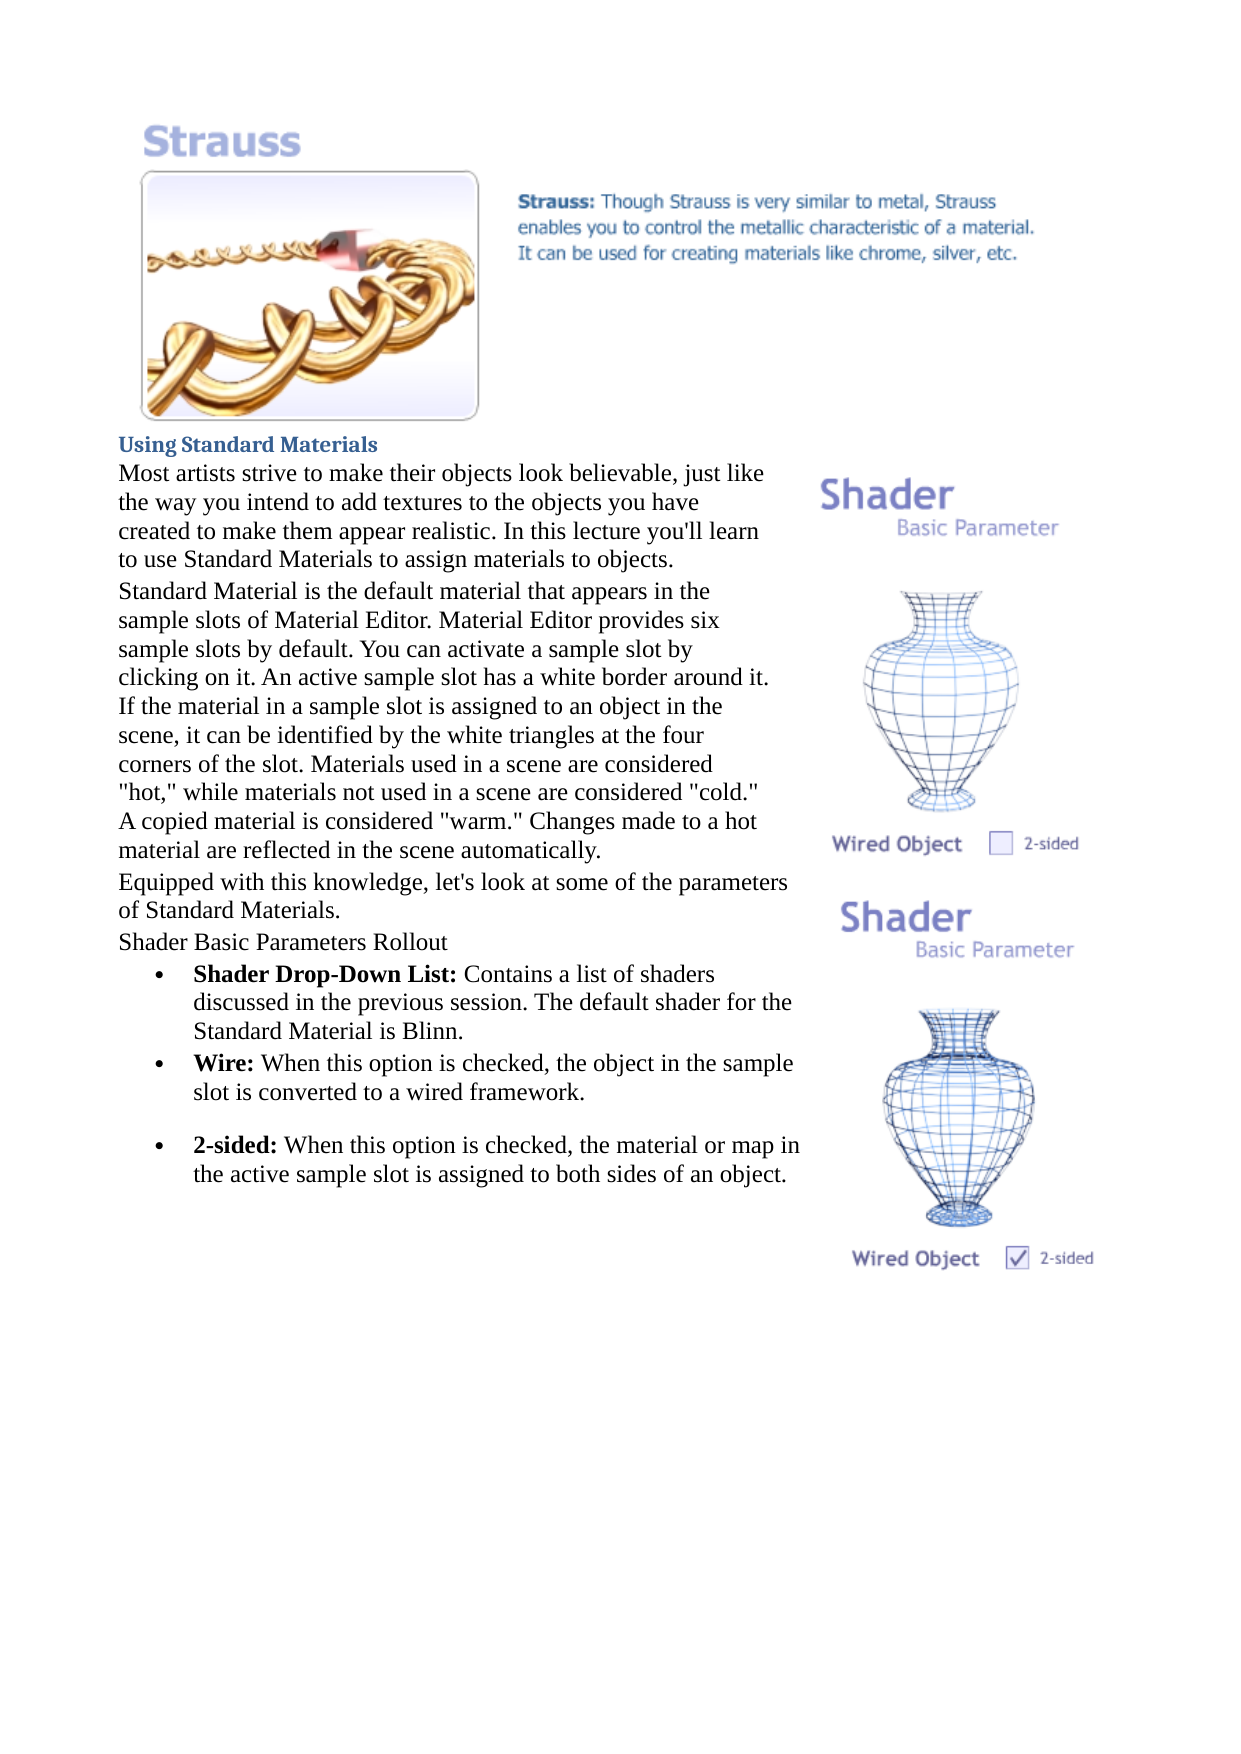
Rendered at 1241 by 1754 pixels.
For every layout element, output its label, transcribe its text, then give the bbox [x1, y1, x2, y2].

subtitle Using Standard Materials [118, 432, 1122, 458]
list Shader Drop-Down List: Contains a list of shaders discussed in the previous session. The default shader for the Standard Material is Blinn. [156, 959, 822, 1045]
picture [118, 118, 1054, 429]
text Most artists strive to make their objects look believable, just like the way you intend to add textures to the objects you have created to make them appear realistic. In this lecture you'll learn to use Standard Materials to assign materials to objects. [118, 458, 793, 573]
list 2-sided: When this option is checked, the material or map in the active sample slot is assigned to both sides of an object. [156, 1130, 822, 1188]
text Standard Material is the default material that appears in the sample slots of Material Editor. Material Editor provides six sample slots by default. You can activate a sample slot by clicking on it. An active sample slot has a white border around it. If the material in a sample slot is assigned to an object in the scene, it can be identified by the white triangles at the four corners of the slot. Materials used in a scene are considered "hot," while materials not used in a scene are considered "cold." A copied material is considered "warm." Changes made to a hot material are reflected in the scene automatically. [118, 576, 793, 864]
text Shader Basic Parameters Rollout [118, 927, 822, 956]
picture [793, 455, 1089, 865]
list Wire: When this option is checked, the object in the sample slot is converted to a wired framework. [156, 1048, 822, 1105]
text Equipped with this knowledge, let's look at some of the parameters of Standard Materials. [118, 867, 1122, 924]
picture [822, 880, 1116, 1275]
